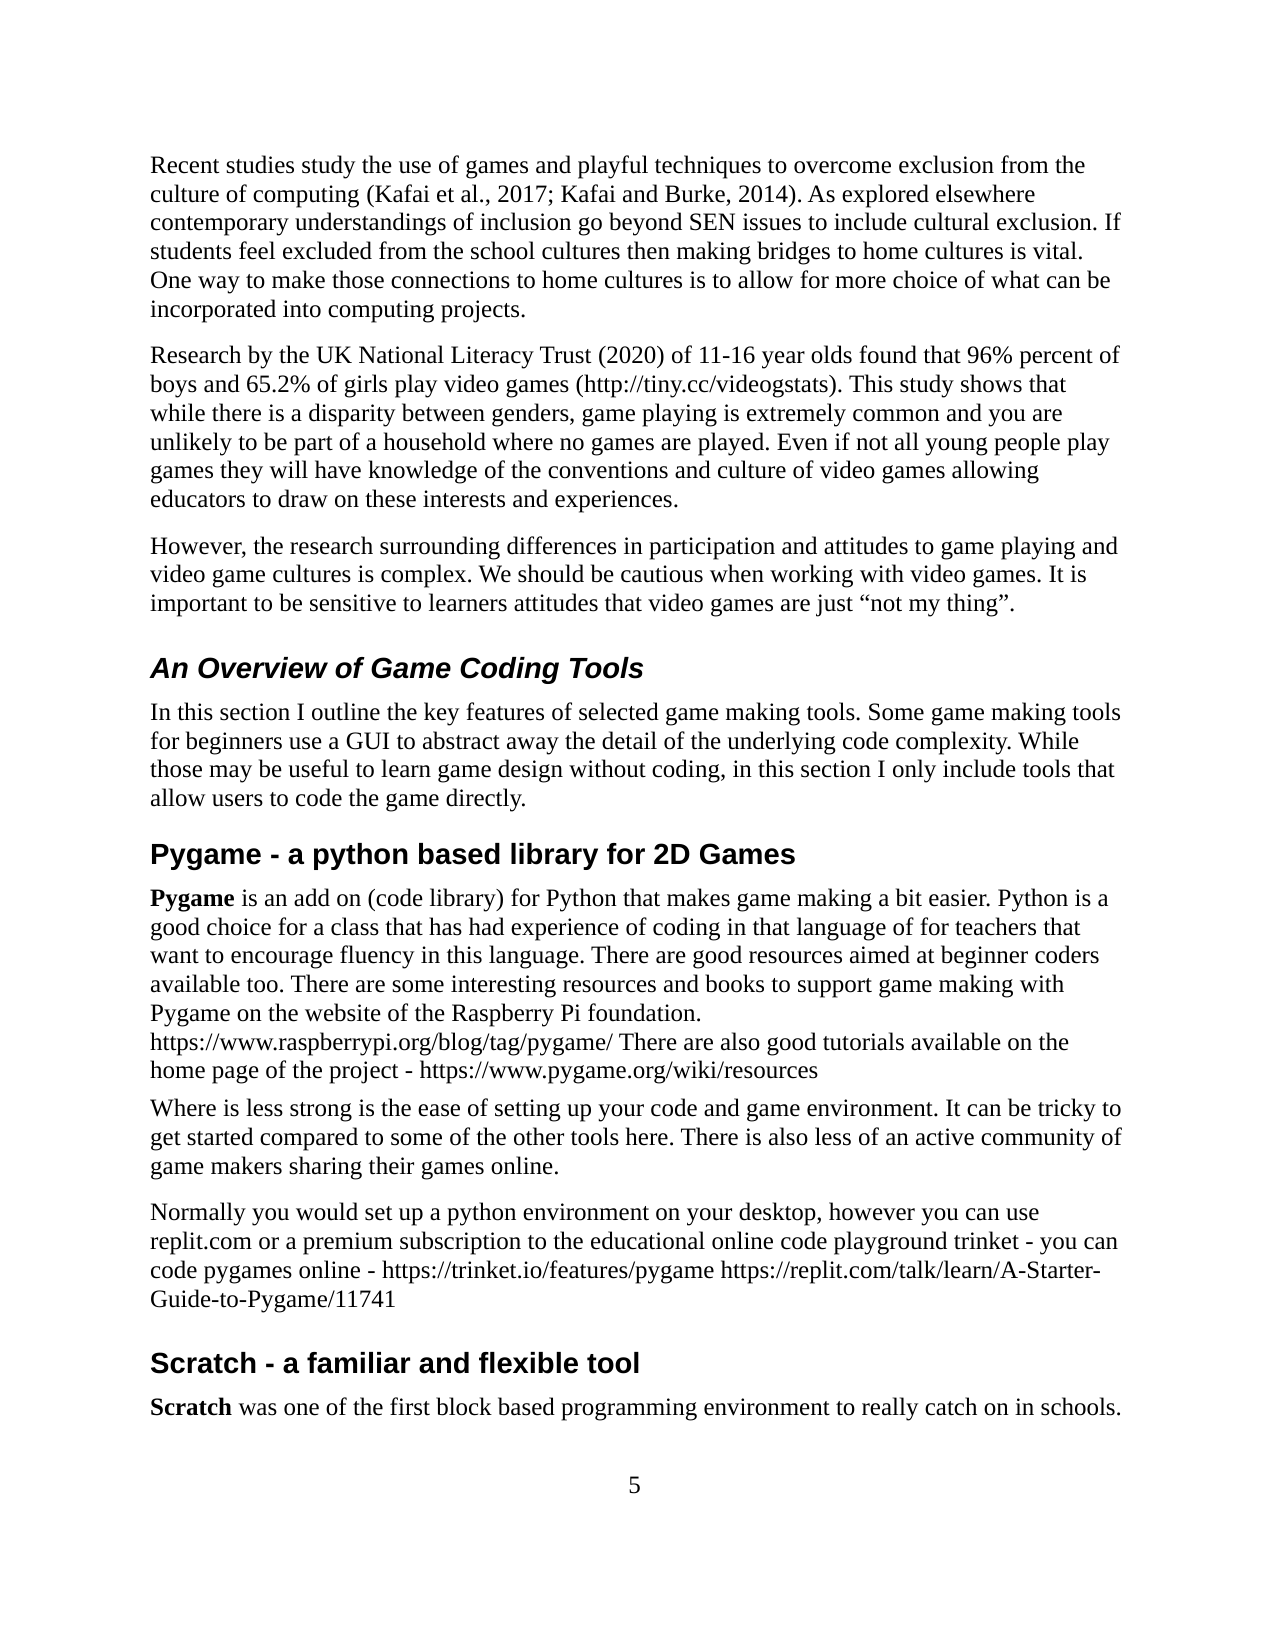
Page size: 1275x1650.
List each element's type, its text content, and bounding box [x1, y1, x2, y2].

text However, the research surrounding differences in participation and attitudes to game playing and video game cultures is complex. We should be cautious when working with video games. It is important to be sensitive to learners attitudes that video games are just “not my thing”. [150, 531, 1125, 617]
text Research by the UK National Literacy Trust (2020) of 11-16 year olds found that 96% percent of boys and 65.2% of girls play video games (http://tiny.cc/videogstats). This study shows that while there is a disparity between genders, game playing is extremely common and you are unlikely to be part of a household where no games are played. Even if not all young people play games they will have knowledge of the conventions and culture of video games allowing educators to draw on these interests and experiences. [150, 340, 1125, 513]
subtitle Pygame - a python based library for 2D Games [150, 837, 1125, 871]
text Where is less strong is the ease of setting up your code and game environment. It can be tricky to get started compared to some of the other tools here. There is also less of an active community of game makers sharing their games online. [150, 1093, 1125, 1179]
text In this section I outline the key features of selected game making tools. Some game making tools for beginners use a GUI to abstract away the detail of the underlying code complexity. While those may be useful to learn game design without coding, in this section I only include tools that allow users to code the game directly. [150, 697, 1125, 812]
text Recent studies study the use of games and playful techniques to overcome exclusion from the culture of computing (Kafai et al., 2017; Kafai and Burke, 2014). As explored elsewhere contemporary understandings of inclusion go beyond SEN issues to include cultural exclusion. If students feel excluded from the school cultures then making bridges to home cultures is vital. One way to make those connections to home cultures is to allow for more choice of what can be incorporated into computing projects. [150, 150, 1125, 322]
text Normally you would set up a python environment on your desktop, however you can use replit.com or a premium subscription to the educational online code playground trinket - you can code pygames online - https://trinket.io/features/pygame https://replit.com/talk/learn/A-Starter-Guide-to-Pygame/11741 [150, 1197, 1125, 1312]
subtitle Scratch - a familiar and flexible tool [150, 1346, 1125, 1380]
text Scratch was one of the first block based programming environment to really catch on in schools. [150, 1392, 1125, 1421]
subtitle An Overview of Game Coding Tools [150, 651, 1125, 684]
text Pygame is an add on (code library) for Python that makes game making a bit easier. Python is a good choice for a class that has had experience of coding in that language of for teachers that want to encourage fluency in this language. There are good resources aimed at beginner coders available too. There are some interesting resources and books to support game making with Pygame on the website of the Raspberry Pi foundation. https://www.raspberrypi.org/blog/tag/pygame/ There are also good tutorials available on the home page of the project - https://www.pygame.org/wiki/resources [150, 883, 1125, 1084]
